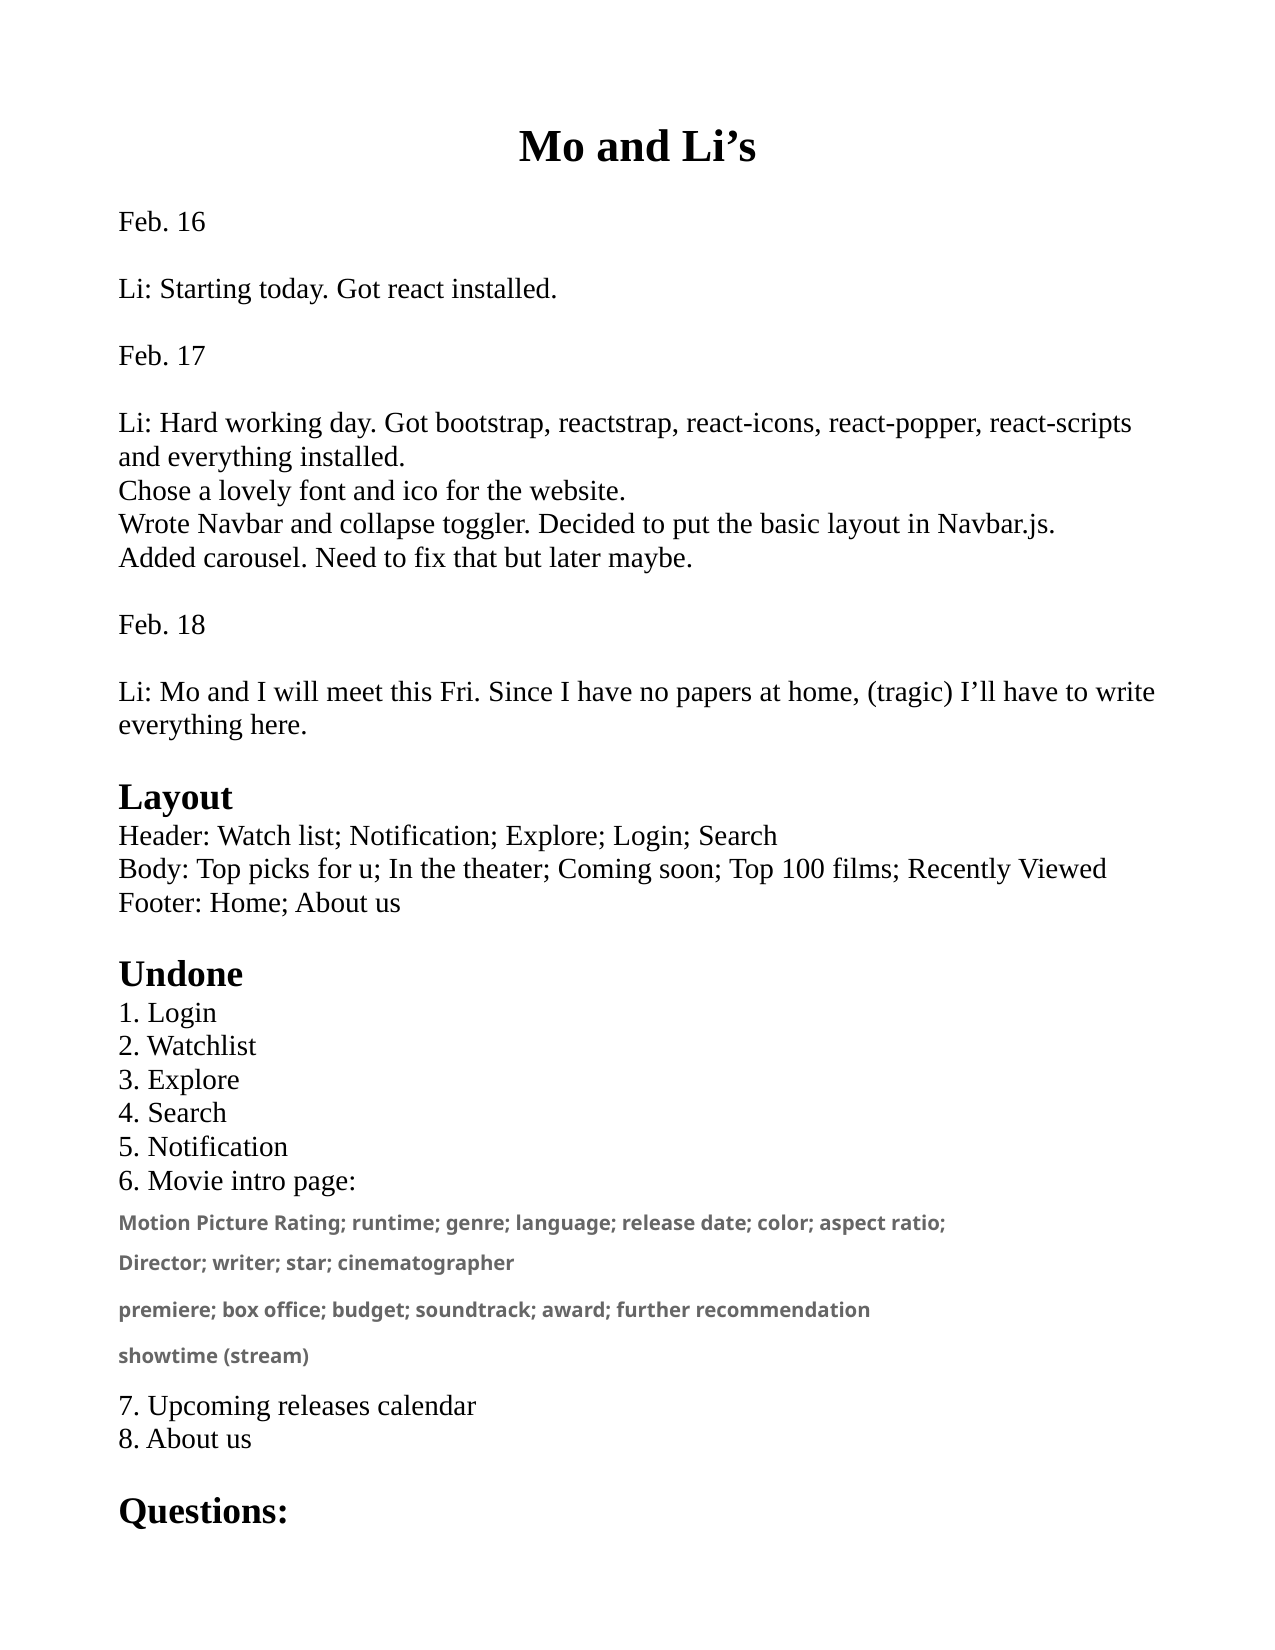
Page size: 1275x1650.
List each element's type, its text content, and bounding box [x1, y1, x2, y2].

text Li: Mo and I will meet this Fri. Since I have no papers at home, (tragic) I’ll have to write everything here. [118, 674, 1157, 741]
text Feb. 16 [118, 204, 1157, 238]
text Feb. 18 [118, 607, 1157, 640]
text 3. Explore [118, 1062, 1157, 1096]
text Header: Watch list; Notification; Explore; Login; Search [118, 818, 1157, 851]
text Mo and Li’s [118, 118, 1157, 171]
text 6. Movie intro page: [118, 1163, 1157, 1196]
text Director; writer; star; cinematographer [118, 1249, 1157, 1277]
text 4. Search [118, 1096, 1157, 1129]
text Undone [118, 952, 1157, 995]
text 7. Upcoming releases calendar [118, 1388, 1157, 1422]
text 2. Watchlist [118, 1028, 1157, 1062]
text Li: Starting today. Got react installed. [118, 271, 1157, 305]
text showtime (stream) [118, 1342, 1157, 1369]
text premiere; box office; budget; soundtrack; award; further recommendation [118, 1295, 1157, 1323]
text Questions: [118, 1489, 1157, 1532]
text Layout [118, 774, 1157, 818]
text Wrote Navbar and collapse toggler. Decided to put the basic layout in Navbar.js. [118, 506, 1157, 540]
text 1. Login [118, 995, 1157, 1028]
text Body: Top picks for u; In the theater; Coming soon; Top 100 films; Recently Viewed [118, 851, 1157, 885]
text Li: Hard working day. Got bootstrap, reactstrap, react-icons, react-popper, react-scripts and everything installed. [118, 406, 1157, 473]
text Chose a lovely font and ico for the website. [118, 473, 1157, 506]
text Feb. 17 [118, 338, 1157, 372]
text Added carousel. Need to fix that but later maybe. [118, 540, 1157, 573]
text 5. Notification [118, 1129, 1157, 1163]
subtitle Motion Picture Rating; runtime; genre; language; release date; color; aspect ratio; [118, 1209, 1157, 1236]
text Footer: Home; About us [118, 885, 1157, 918]
text 8. About us [118, 1422, 1157, 1455]
